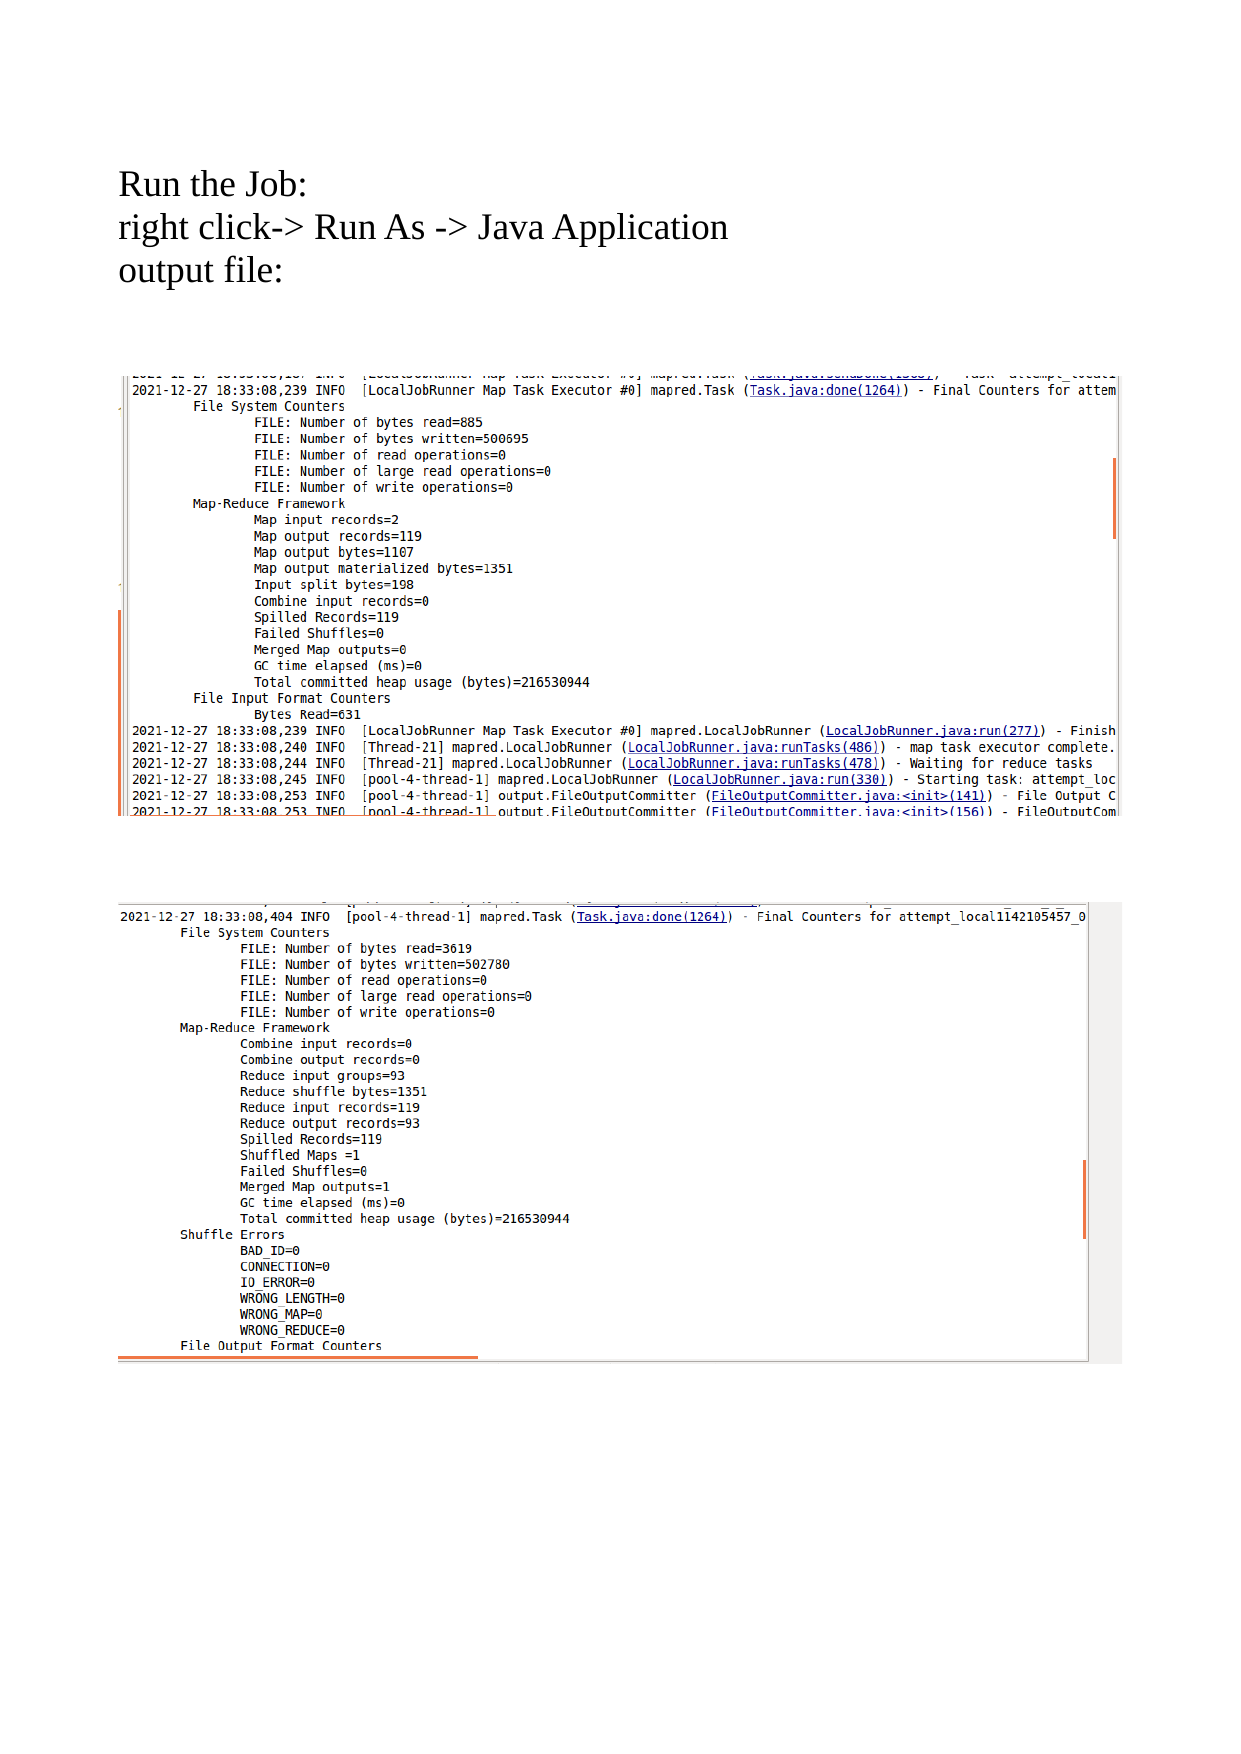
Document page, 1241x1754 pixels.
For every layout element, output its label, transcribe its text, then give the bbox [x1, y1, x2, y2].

picture [118, 376, 1123, 816]
text Run the Job: [118, 161, 1122, 204]
picture [118, 902, 1123, 1364]
text output file: [118, 247, 1122, 291]
text right click-> Run As -> Java Application [118, 204, 1122, 247]
